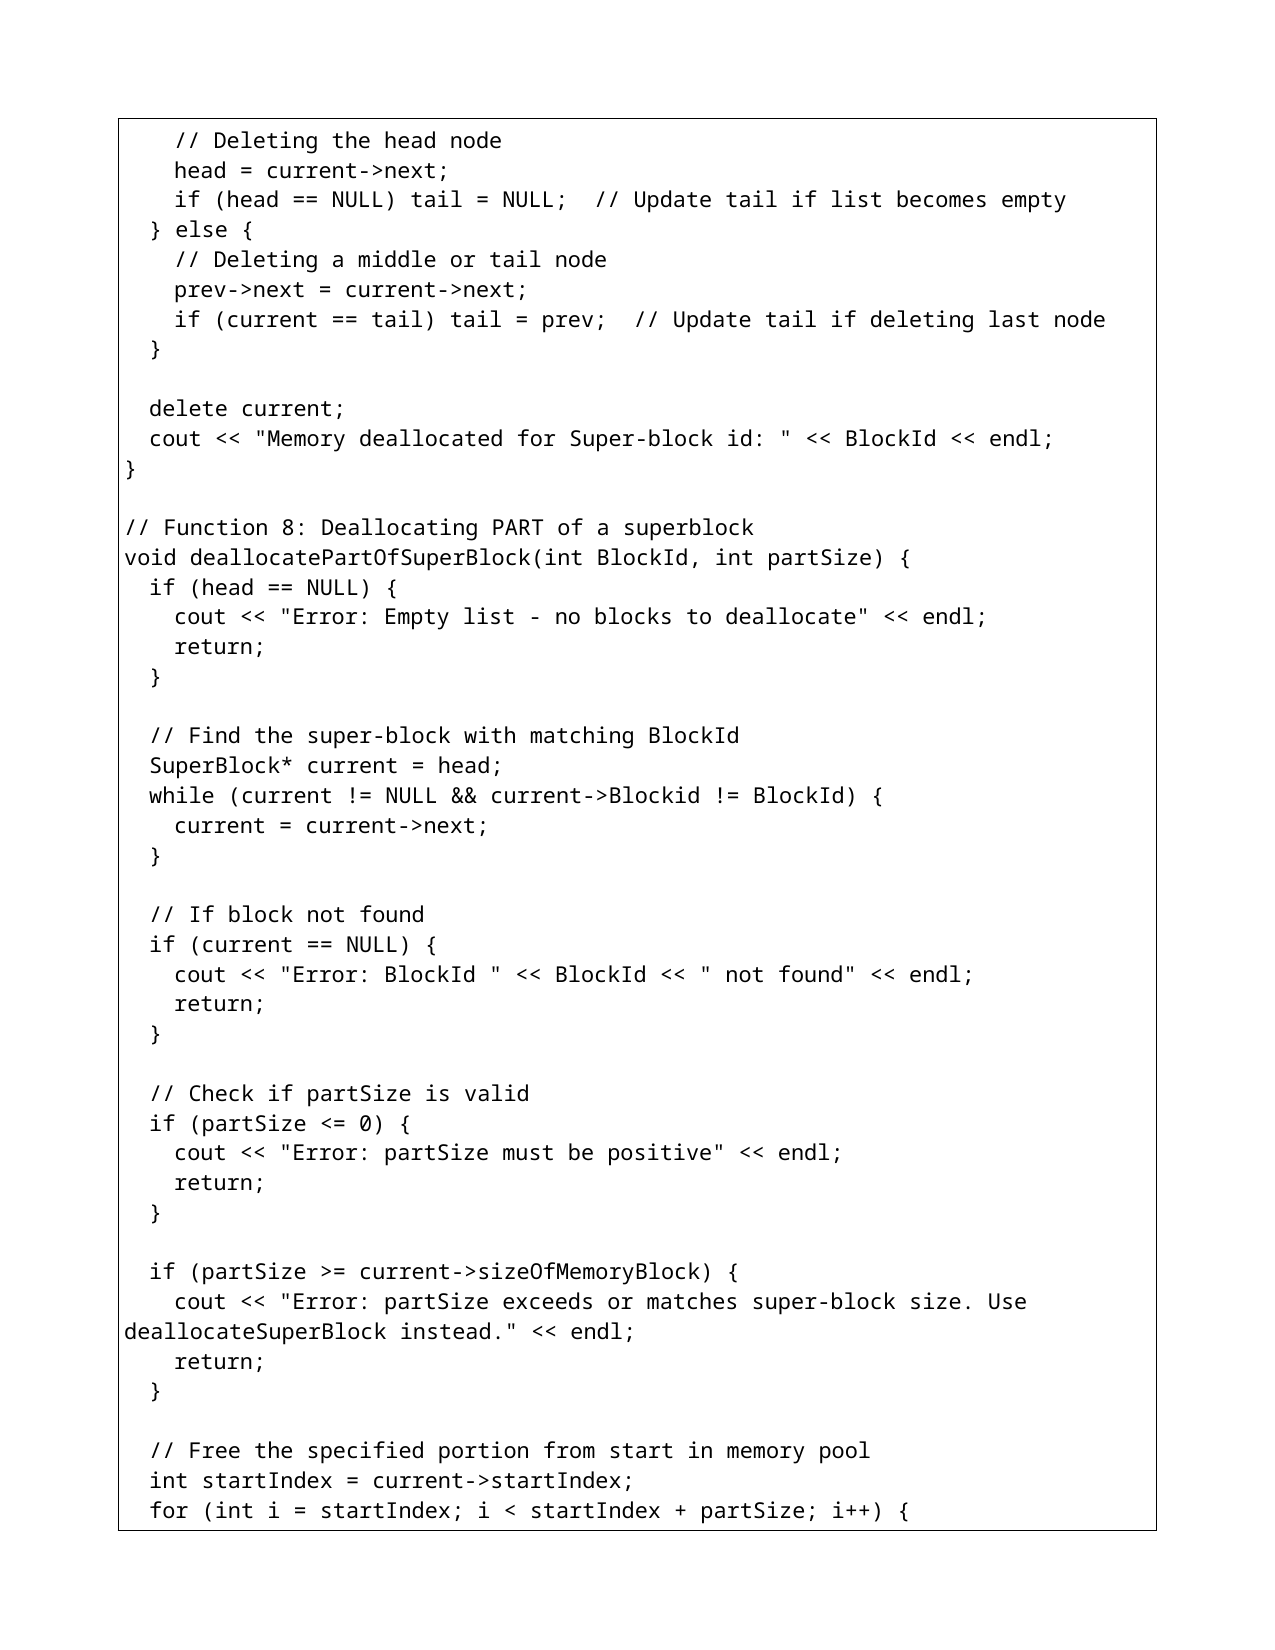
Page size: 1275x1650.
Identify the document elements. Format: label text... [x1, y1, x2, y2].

table_header // Deleting the head node head = current->next; if (head == NULL) tail = NULL; // Update tail if list becomes empty } else { // Deleting a middle or tail node prev->next = current->next; if (current == tail) tail = prev; // Update tail if deleting last node } delete current; cout << "Memory deallocated for Super-block id: " << BlockId << endl; } // Function 8: Deallocating PART of a superblock void deallocatePartOfSuperBlock(int BlockId, int partSize) { if (head == NULL) { cout << "Error: Empty list - no blocks to deallocate" << endl; return; } // Find the super-block with matching BlockId SuperBlock* current = head; while (current != NULL && current->Blockid != BlockId) { current = current->next; } // If block not found if (current == NULL) { cout << "Error: BlockId " << BlockId << " not found" << endl; return; } // Check if partSize is valid if (partSize <= 0) { cout << "Error: partSize must be positive" << endl; return; } if (partSize >= current->sizeOfMemoryBlock) { cout << "Error: partSize exceeds or matches super-block size. Use deallocateSuperBlock instead." << endl; return; } // Free the specified portion from start in memory pool int startIndex = current->startIndex; for (int i = startIndex; i < startIndex + partSize; i++) { [119, 119, 1156, 1530]
